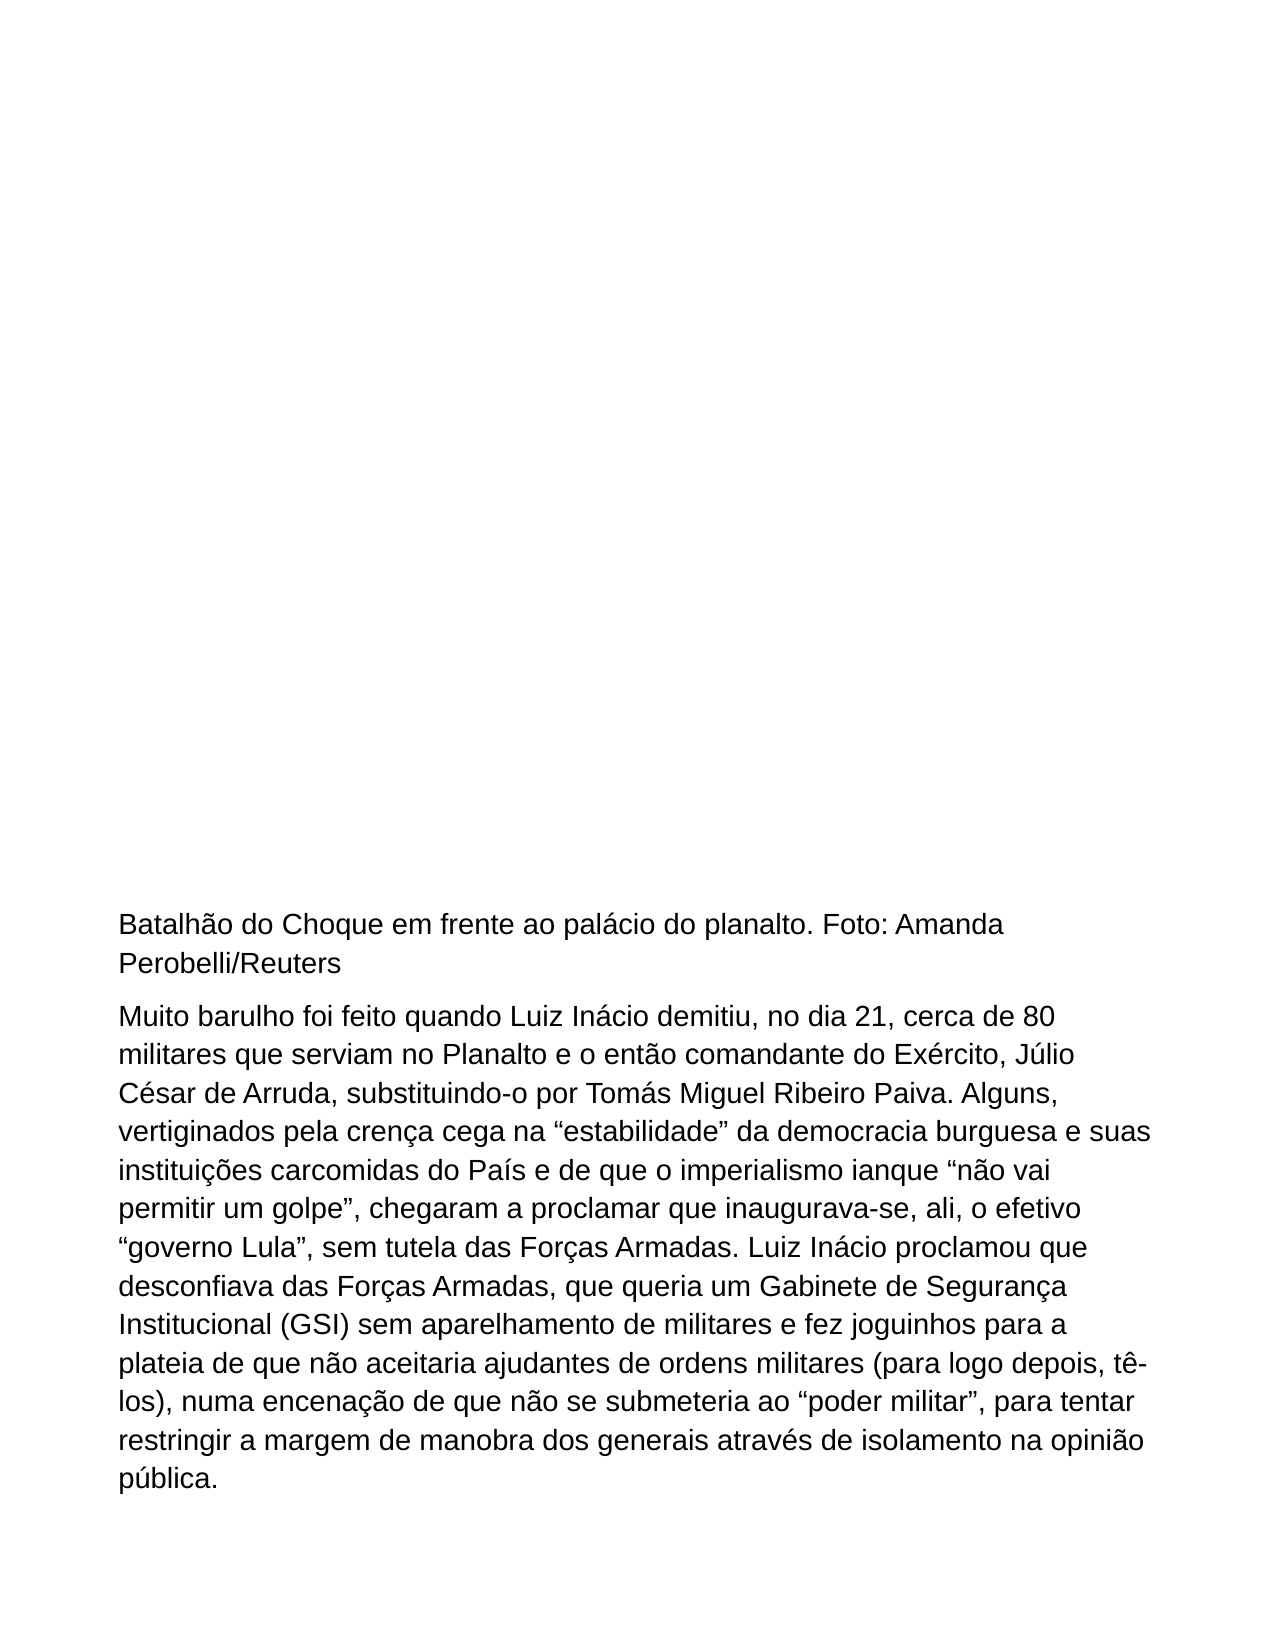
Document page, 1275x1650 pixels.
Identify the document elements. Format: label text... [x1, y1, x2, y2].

text Muito barulho foi feito quando Luiz Inácio demitiu, no dia 21, cerca de 80 militares que serviam no Planalto e o então comandante do Exército, Júlio César de Arruda, substituindo-o por Tomás Miguel Ribeiro Paiva. Alguns, vertiginados pela crença cega na “estabilidade” da democracia burguesa e suas instituições carcomidas do País e de que o imperialismo ianque “não vai permitir um golpe”, chegaram a proclamar que inaugurava-se, ali, o efetivo “governo Lula”, sem tutela das Forças Armadas. Luiz Inácio proclamou que desconfiava das Forças Armadas, que queria um Gabinete de Segurança Institucional (GSI) sem aparelhamento de militares e fez joguinhos para a plateia de que não aceitaria ajudantes de ordens militares (para logo depois, tê-los), numa encenação de que não se submeteria ao “poder militar”, para tentar restringir a margem de manobra dos generais através de isolamento na opinião pública. [118, 999, 1157, 1495]
text Batalhão do Choque em frente ao palácio do planalto. Foto: Amanda Perobelli/Reuters [118, 907, 1157, 979]
